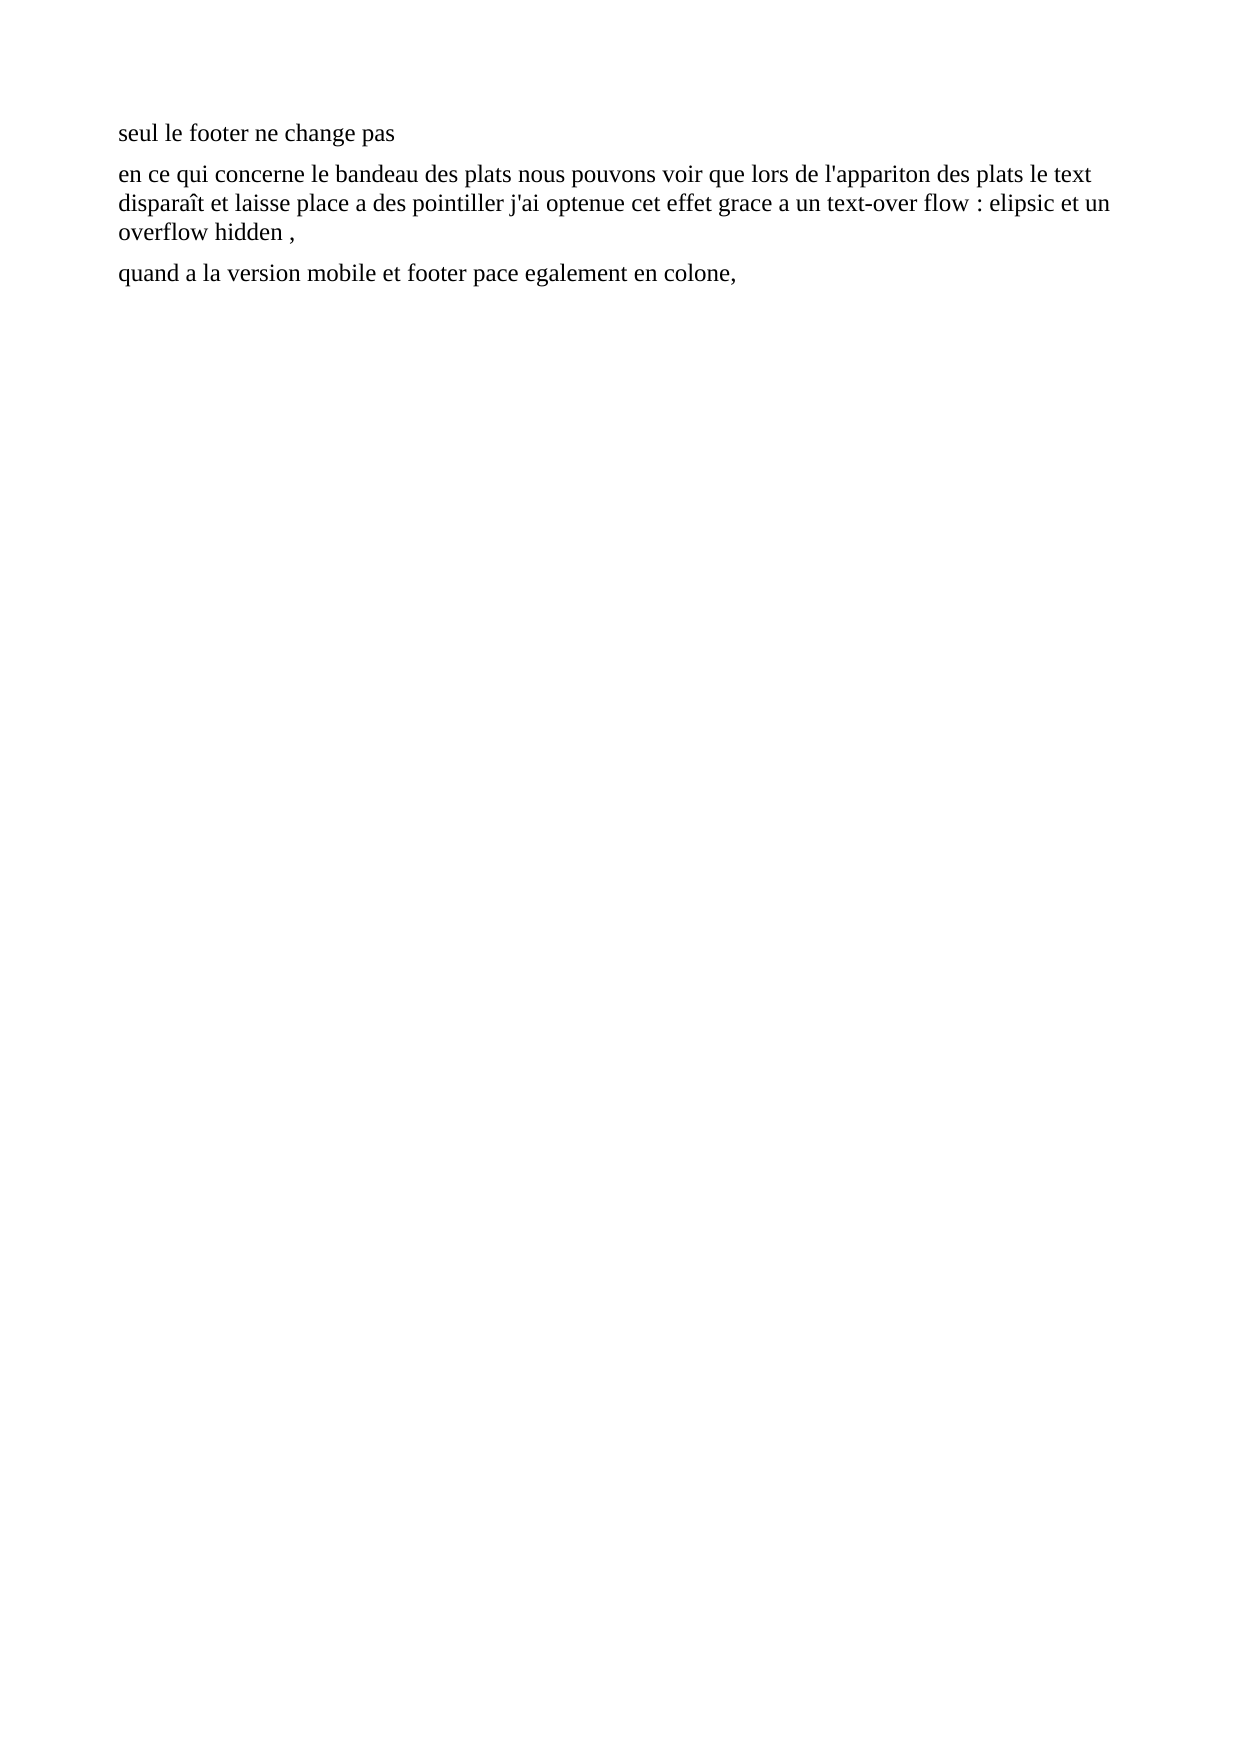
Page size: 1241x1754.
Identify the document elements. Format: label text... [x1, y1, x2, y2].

text en ce qui concerne le bandeau des plats nous pouvons voir que lors de l'appariton des plats le text disparaît et laisse place a des pointiller j'ai optenue cet effet grace a un text-over flow : elipsic et un overflow hidden , [118, 159, 1122, 246]
text quand a la version mobile et footer pace egalement en colone, [118, 258, 1122, 287]
text seul le footer ne change pas [118, 118, 1122, 147]
